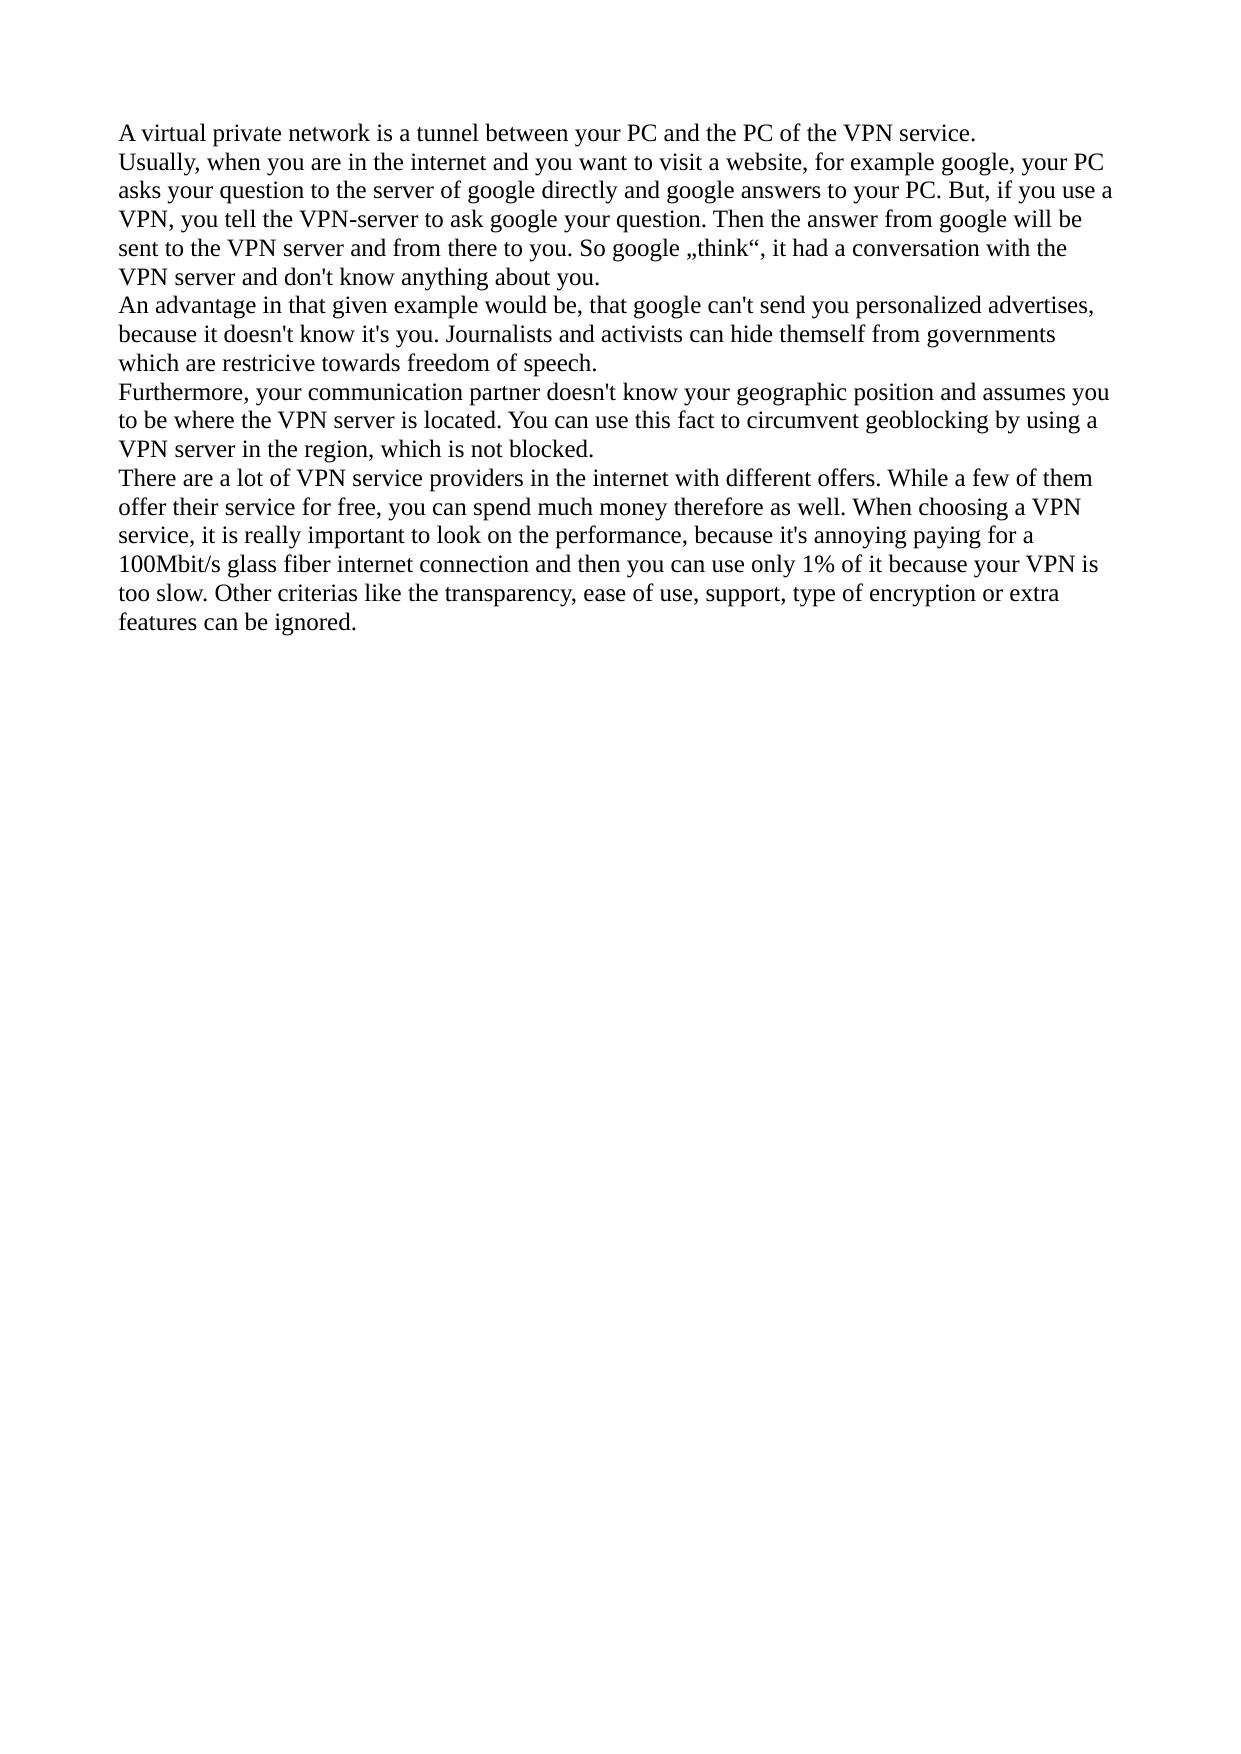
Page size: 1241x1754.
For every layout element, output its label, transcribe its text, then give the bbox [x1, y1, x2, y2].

text A virtual private network is a tunnel between your PC and the PC of the VPN service. [118, 118, 1122, 147]
text There are a lot of VPN service providers in the internet with different offers. While a few of them offer their service for free, you can spend much money therefore as well. When choosing a VPN service, it is really important to look on the performance, because it's annoying paying for a 100Mbit/s glass fiber internet connection and then you can use only 1% of it because your VPN is too slow. Other criterias like the transparency, ease of use, support, type of encryption or extra features can be ignored. [118, 463, 1122, 636]
text Furthermore, your communication partner doesn't know your geographic position and assumes you to be where the VPN server is located. You can use this fact to circumvent geoblocking by using a VPN server in the region, which is not blocked. [118, 377, 1122, 463]
text An advantage in that given example would be, that google can't send you personalized advertises, because it doesn't know it's you. Journalists and activists can hide themself from governments which are restricive towards freedom of speech. [118, 291, 1122, 377]
text Usually, when you are in the internet and you want to visit a website, for example google, your PC asks your question to the server of google directly and google answers to your PC. But, if you use a VPN, you tell the VPN-server to ask google your question. Then the answer from google will be sent to the VPN server and from there to you. So google „think“, it had a conversation with the VPN server and don't know anything about you. [118, 147, 1122, 291]
